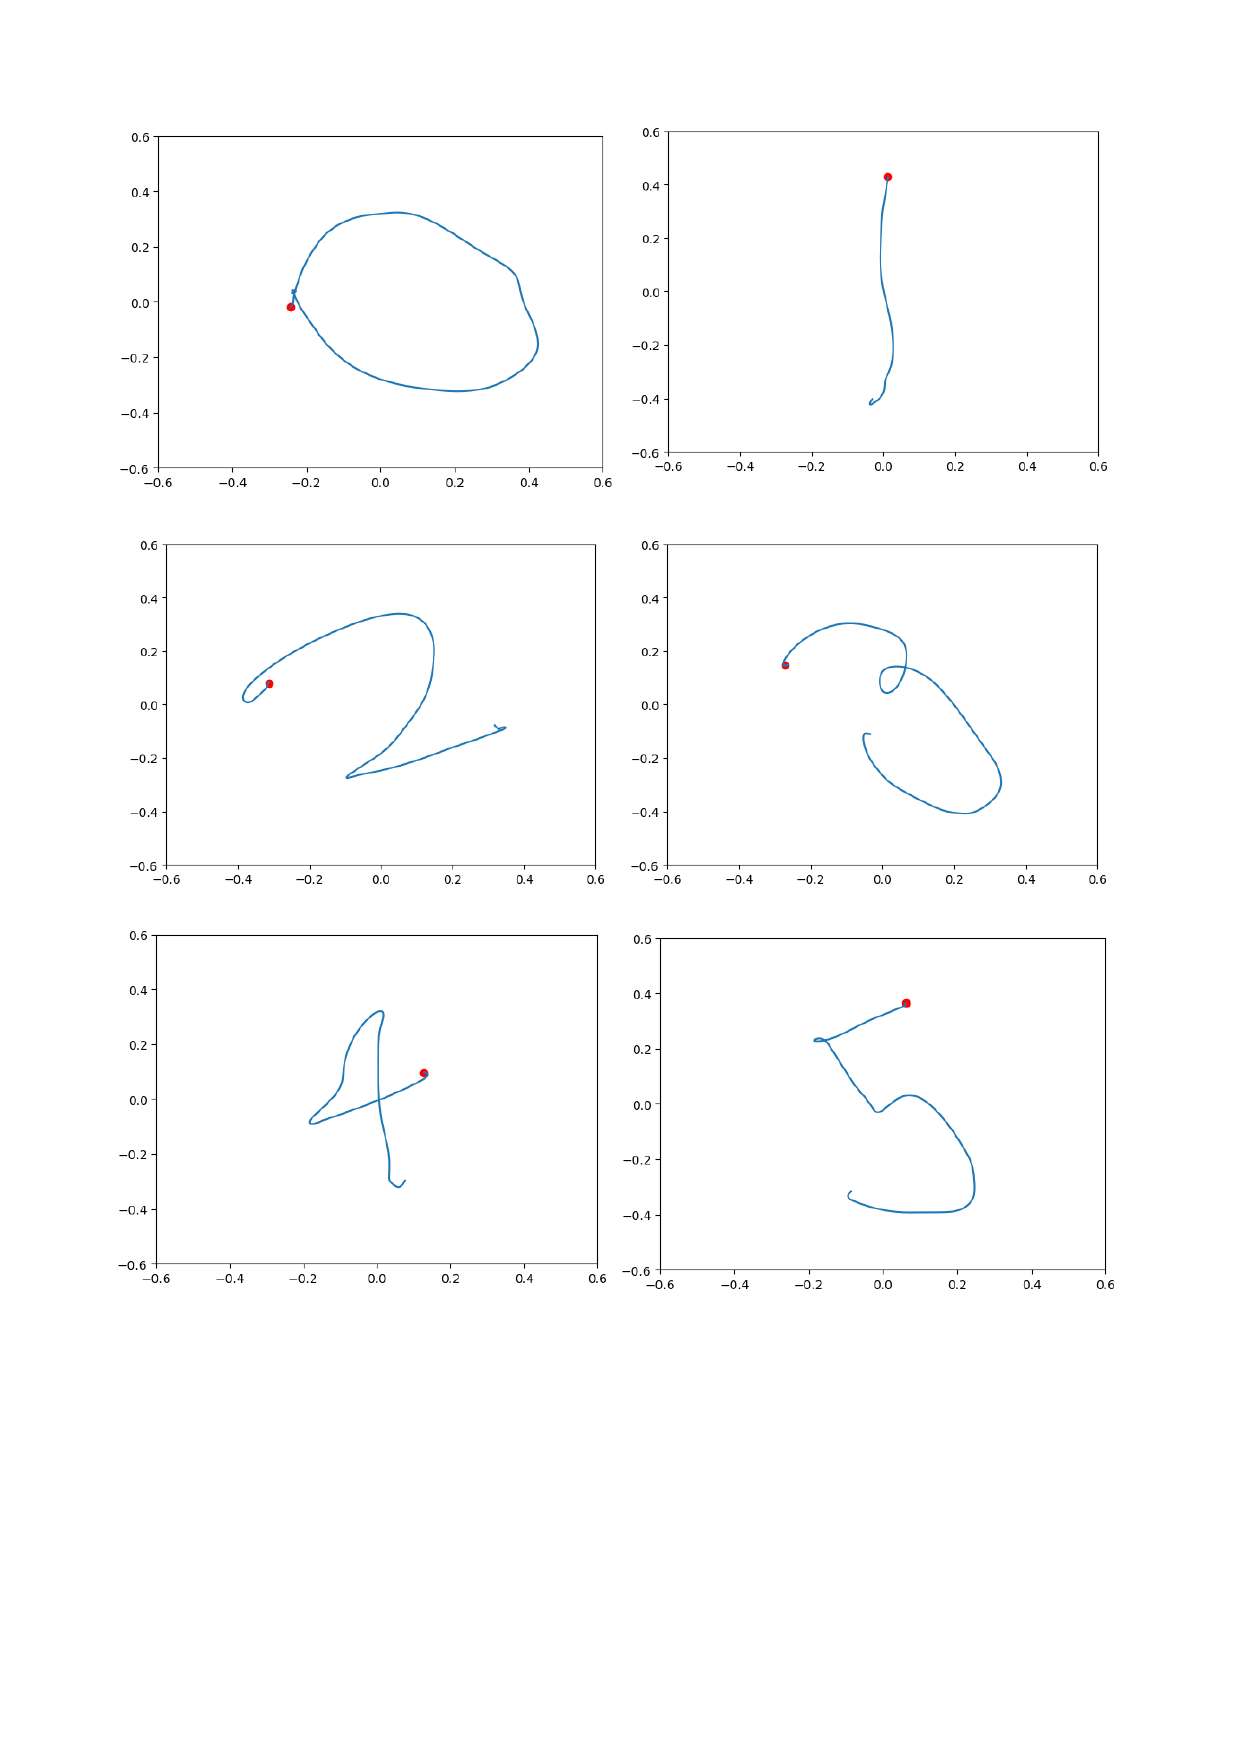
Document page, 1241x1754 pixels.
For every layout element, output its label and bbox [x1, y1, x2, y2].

table_cell [118, 1288, 620, 1333]
table_cell [118, 892, 620, 920]
table_cell [620, 892, 1122, 920]
table_cell [620, 1305, 1122, 1333]
picture [118, 920, 1122, 1305]
table_header [620, 479, 1122, 531]
picture [118, 531, 1122, 892]
table_header [118, 503, 620, 531]
picture [118, 118, 1122, 503]
